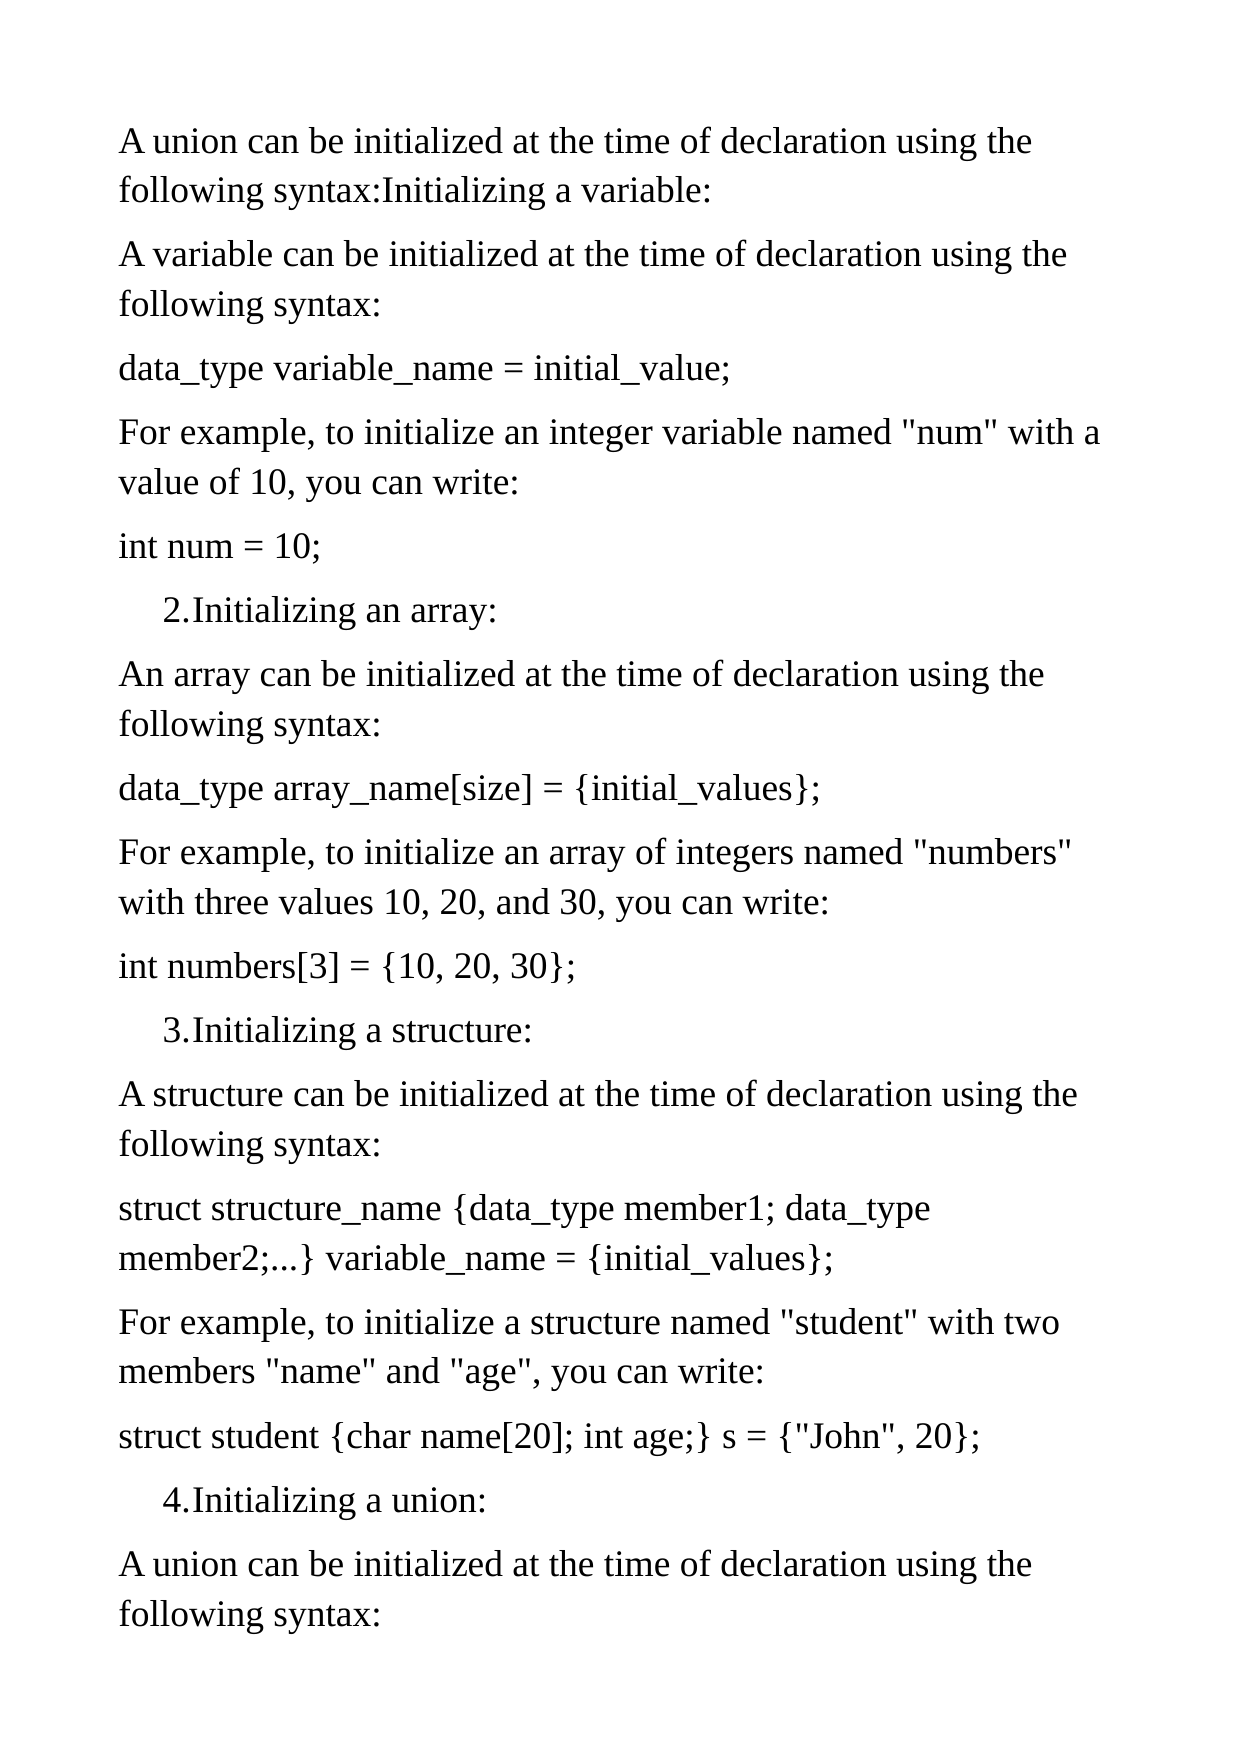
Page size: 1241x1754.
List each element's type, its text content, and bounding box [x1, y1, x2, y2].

text int numbers[3] = {10, 20, 30}; [118, 943, 1122, 987]
text data_type variable_name = initial_value; [118, 346, 1122, 389]
text For example, to initialize an array of integers named "numbers" with three values 10, 20, and 30, you can write: [118, 830, 1122, 922]
text A structure can be initialized at the time of declaration using the following syntax: [118, 1072, 1122, 1164]
text A variable can be initialized at the time of declaration using the following syntax: [118, 232, 1122, 324]
list Initializing a structure: [162, 1008, 1122, 1051]
text A union can be initialized at the time of declaration using the following syntax:Initializing a variable: [118, 118, 1122, 211]
text For example, to initialize an integer variable named "num" with a value of 10, you can write: [118, 410, 1122, 502]
list Initializing an array: [162, 588, 1122, 631]
text A union can be initialized at the time of declaration using the following syntax: [118, 1541, 1122, 1634]
text struct structure_name {data_type member1; data_type member2;...} variable_name = {initial_values}; [118, 1186, 1122, 1278]
text struct student {char name[20]; int age;} s = {"John", 20}; [118, 1413, 1122, 1456]
list Initializing a union: [162, 1477, 1122, 1520]
text For example, to initialize a structure named "student" with two members "name" and "age", you can write: [118, 1299, 1122, 1392]
text data_type array_name[size] = {initial_values}; [118, 766, 1122, 809]
text int num = 10; [118, 523, 1122, 567]
text An array can be initialized at the time of declaration using the following syntax: [118, 652, 1122, 744]
